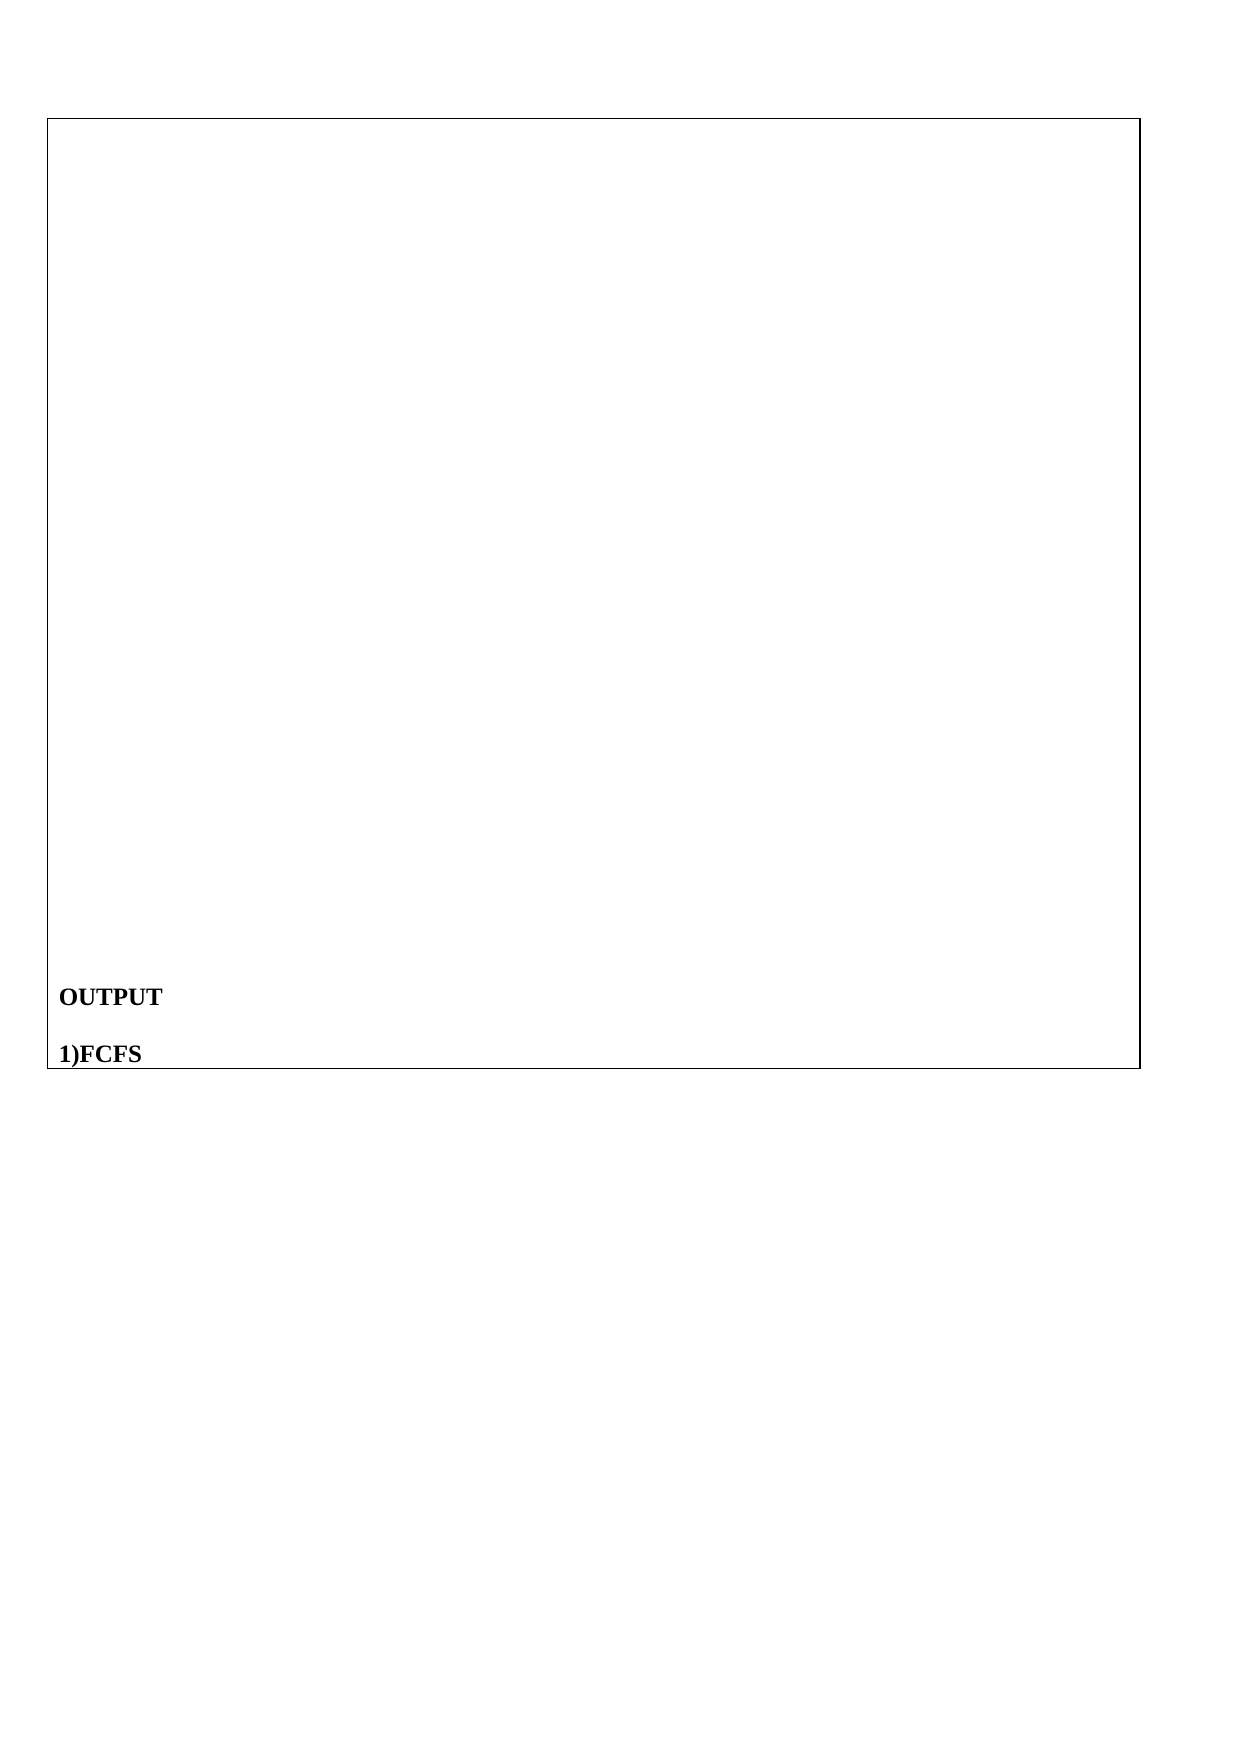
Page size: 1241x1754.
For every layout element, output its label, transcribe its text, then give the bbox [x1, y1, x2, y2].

table_cell OUTPUT 1)FCFS [48, 119, 1139, 1068]
